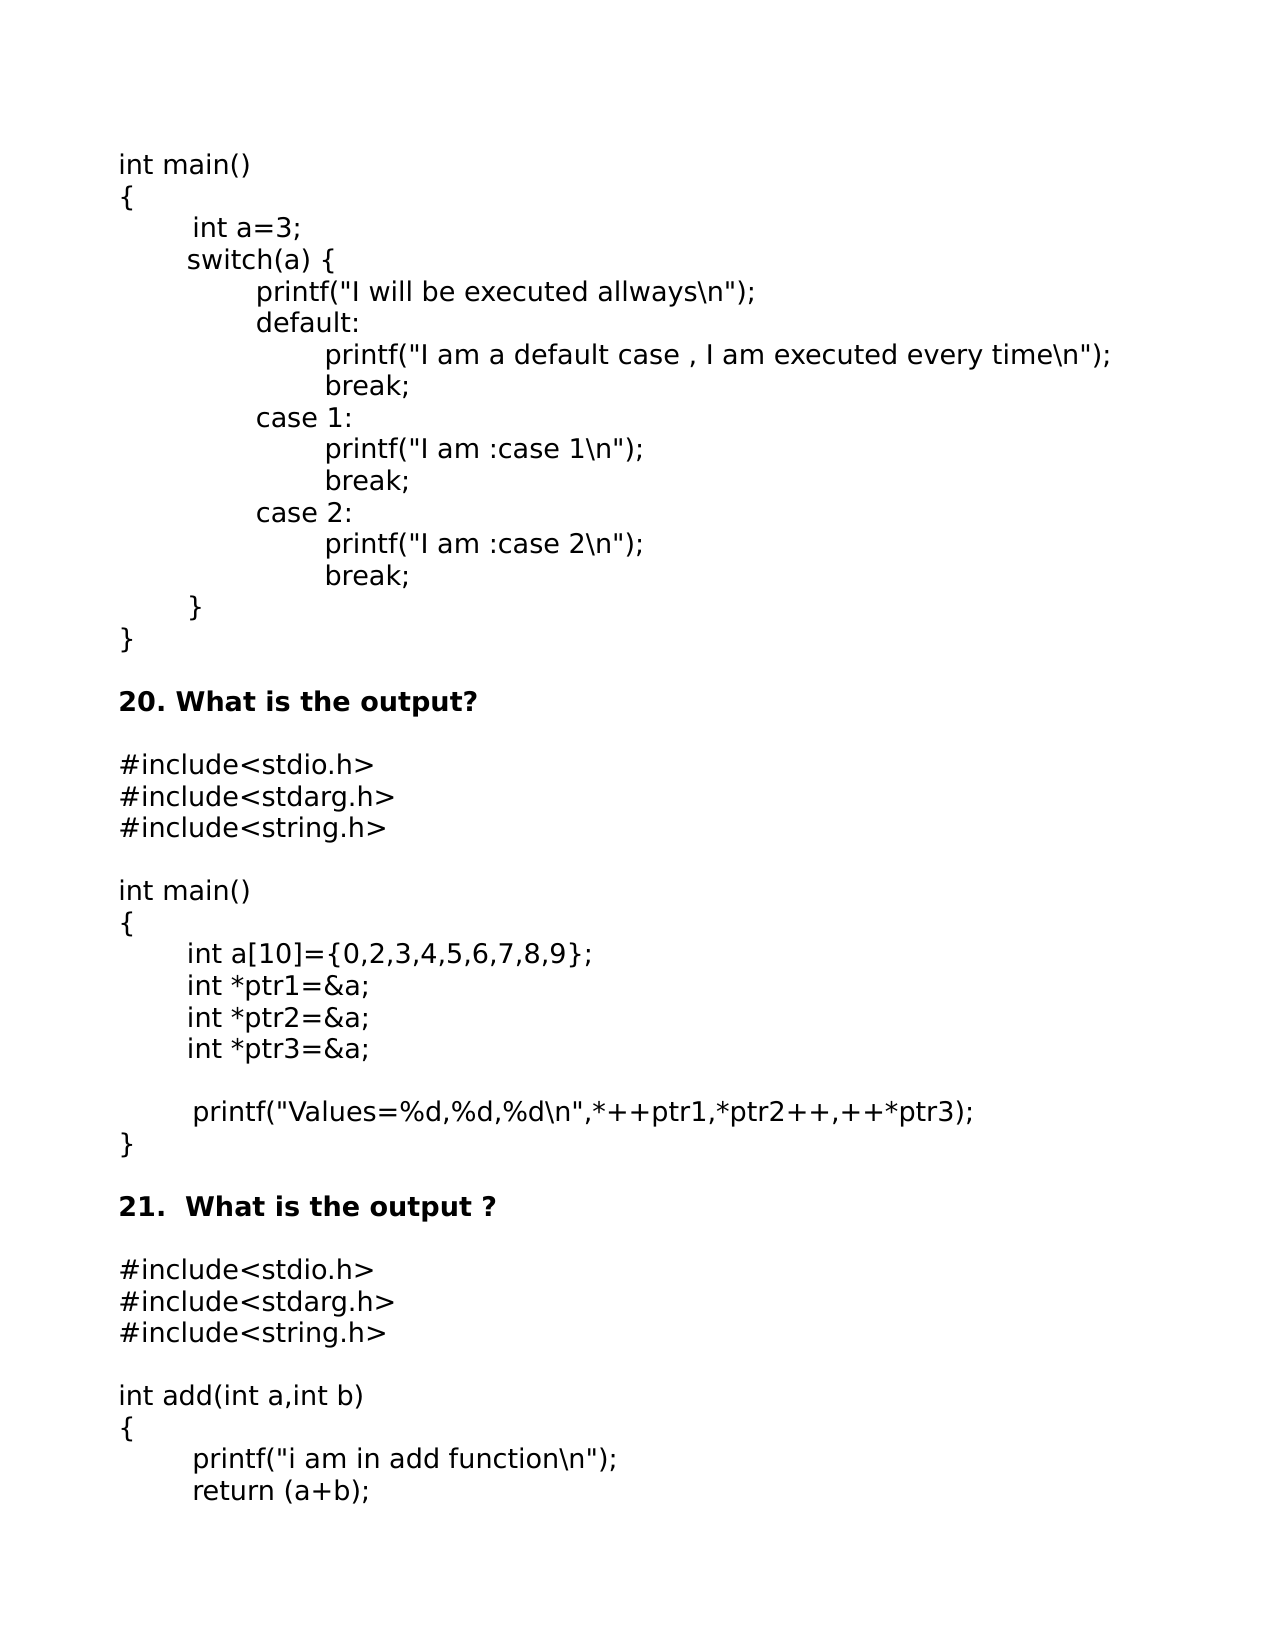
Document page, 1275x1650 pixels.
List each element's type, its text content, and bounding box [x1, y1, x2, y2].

text int main() [118, 150, 1157, 181]
text printf("I am :case 1\n"); [118, 434, 1157, 465]
text #include<string.h> [118, 812, 1157, 844]
text #include<stdio.h> [118, 1254, 1157, 1286]
text 20. What is the output? [118, 686, 1157, 718]
text int *ptr2=&a; [118, 1002, 1157, 1033]
text int a[10]={0,2,3,4,5,6,7,8,9}; [118, 939, 1157, 970]
text #include<stdio.h> [118, 749, 1157, 781]
text #include<stdarg.h> [118, 1286, 1157, 1317]
text int *ptr3=&a; [118, 1033, 1157, 1065]
text { [118, 181, 1157, 213]
text int add(int a,int b) [118, 1381, 1157, 1412]
text #include<stdarg.h> [118, 781, 1157, 812]
text default: [118, 307, 1157, 339]
text switch(a) { [118, 244, 1157, 276]
text } [118, 623, 1157, 655]
text 21. What is the output ? [118, 1191, 1157, 1223]
text return (a+b); [118, 1475, 1157, 1507]
text break; [118, 560, 1157, 592]
text break; [118, 371, 1157, 402]
text { [118, 1412, 1157, 1444]
text int a=3; [118, 213, 1157, 244]
text { [118, 907, 1157, 939]
text printf("Values=%d,%d,%d\n",*++ptr1,*ptr2++,++*ptr3); [118, 1097, 1157, 1128]
text printf("I will be executed allways\n"); [118, 276, 1157, 307]
text case 1: [118, 402, 1157, 434]
text printf("I am a default case , I am executed every time\n"); [118, 339, 1157, 371]
text #include<string.h> [118, 1317, 1157, 1349]
text printf("i am in add function\n"); [118, 1444, 1157, 1475]
text int main() [118, 876, 1157, 907]
text case 2: [118, 497, 1157, 528]
text int *ptr1=&a; [118, 970, 1157, 1002]
text } [118, 592, 1157, 623]
text } [118, 1128, 1157, 1160]
text break; [118, 465, 1157, 497]
text printf("I am :case 2\n"); [118, 528, 1157, 560]
